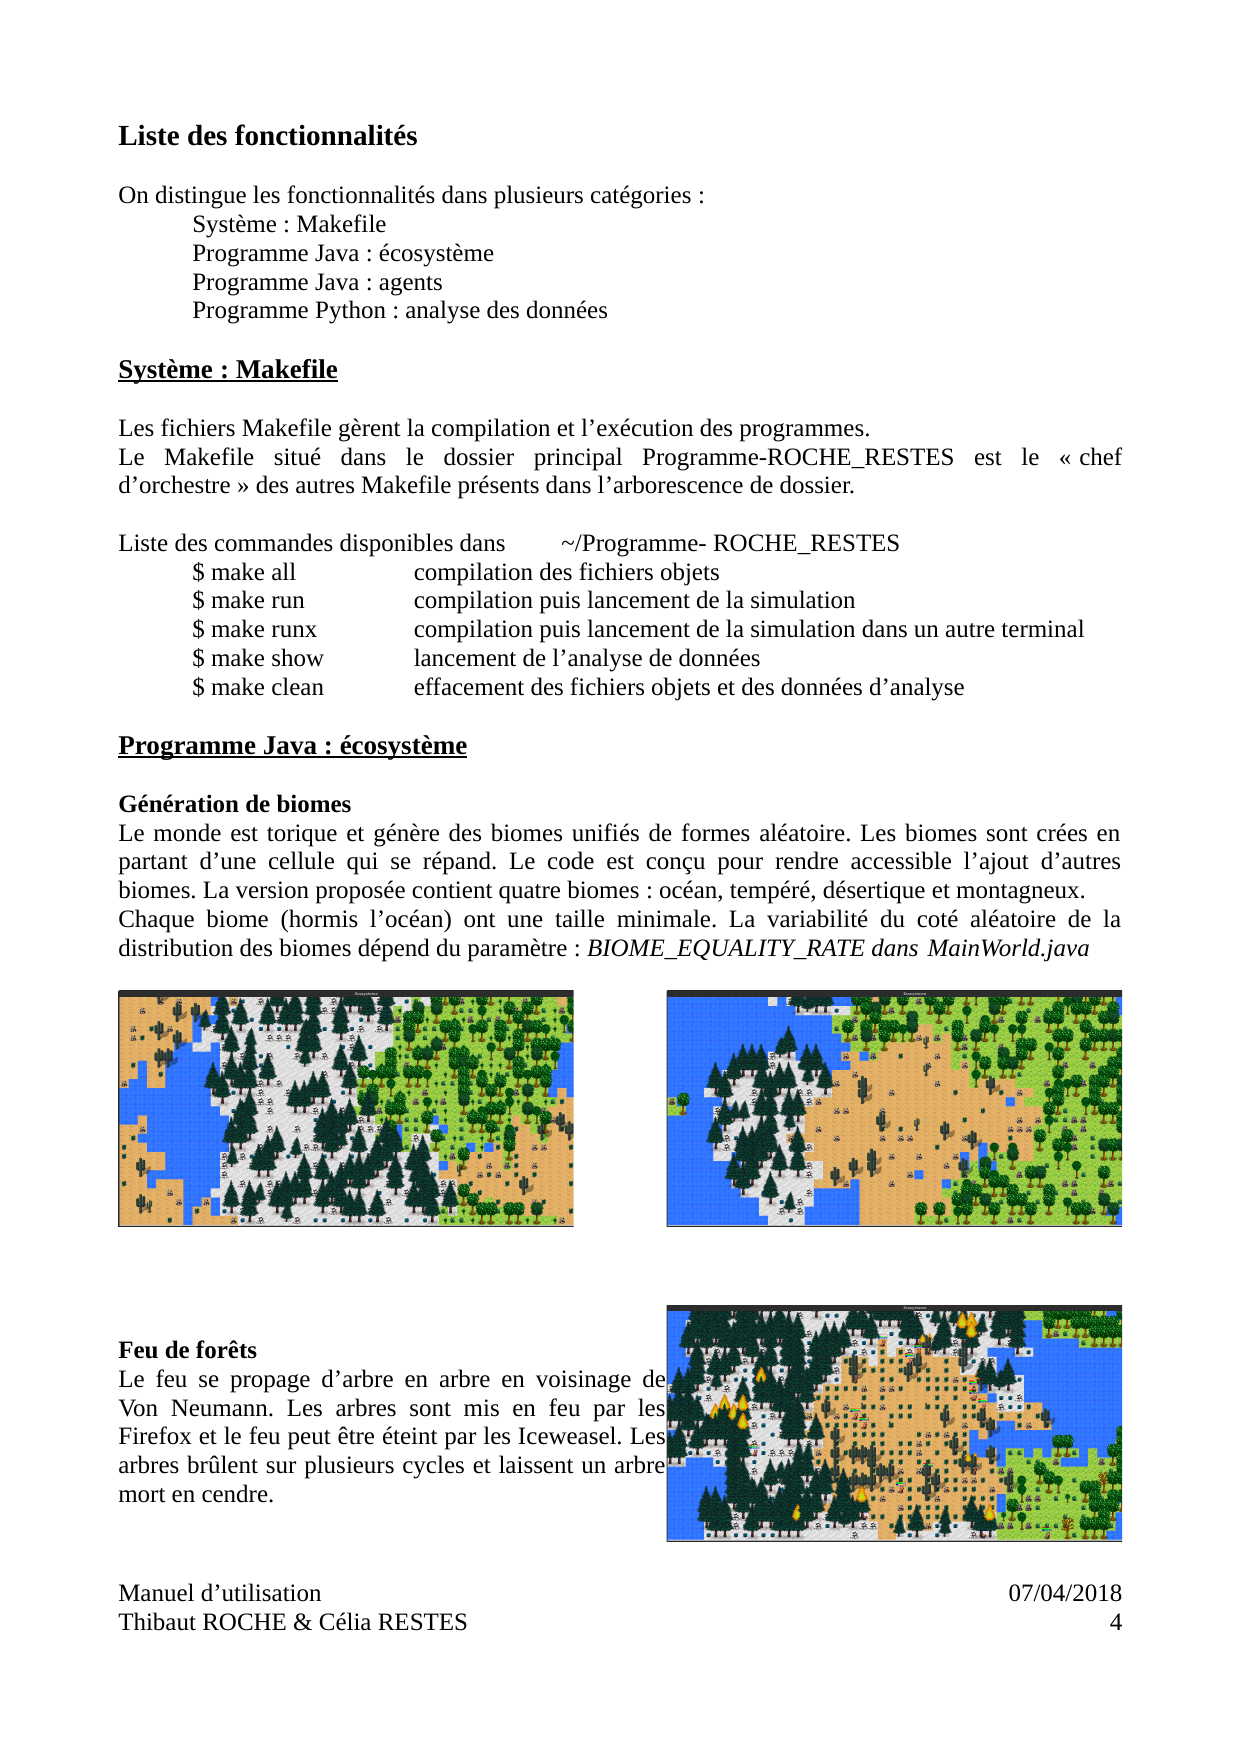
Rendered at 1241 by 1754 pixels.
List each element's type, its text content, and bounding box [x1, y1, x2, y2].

text On distingue les fonctionnalités dans plusieurs catégories : [118, 180, 1122, 209]
text Le Makefile situé dans le dossier principal Programme-ROCHE_RESTES est le « chef d’orchestre » des autres Makefile présents dans l’arborescence de dossier. [118, 442, 1122, 499]
text Programme Python : analyse des données [118, 295, 1122, 324]
picture [666, 1305, 1123, 1542]
text $ make run compilation puis lancement de la simulation [118, 585, 1122, 614]
picture [666, 990, 1123, 1227]
text $ make runx compilation puis lancement de la simulation dans un autre terminal [118, 614, 1122, 643]
text Programme Java : écosystème [118, 238, 1122, 267]
text Système : Makefile [118, 353, 1122, 384]
text Génération de biomes [118, 789, 1122, 818]
text $ make all compilation des fichiers objets [118, 557, 1122, 585]
text Le feu se propage d’arbre en arbre en voisinage de Von Neumann. Les arbres sont mis en feu par les Firefox et le feu peut être éteint par les Iceweasel. Les arbres brûlent sur plusieurs cycles et laissent un arbre mort en cendre. [118, 1364, 666, 1508]
text $ make show lancement de l’analyse de données [118, 643, 1122, 672]
text Programme Java : agents [118, 267, 1122, 295]
text $ make clean effacement des fichiers objets et des données d’analyse [118, 672, 1122, 700]
text Système : Makefile [118, 209, 1122, 238]
text Feu de forêts [118, 1335, 666, 1364]
text Liste des fonctionnalités [118, 118, 1122, 152]
text Chaque biome (hormis l’océan) ont une taille minimale. La variabilité du coté aléatoire de la distribution des biomes dépend du paramètre : BIOME_EQUALITY_RATE dans MainWorld.java [118, 904, 1122, 961]
text Programme Java : écosystème [118, 729, 1122, 760]
text Le monde est torique et génère des biomes unifiés de formes aléatoire. Les biomes sont crées en partant d’une cellule qui se répand. Le code est conçu pour rendre accessible l’ajout d’autres biomes. La version proposée contient quatre biomes : océan, tempéré, désertique et montagneux. [118, 818, 1122, 904]
text Liste des commandes disponibles dans ~/Programme- ROCHE_RESTES [118, 528, 1122, 557]
text Les fichiers Makefile gèrent la compilation et l’exécution des programmes. [118, 413, 1122, 442]
picture [118, 990, 574, 1227]
